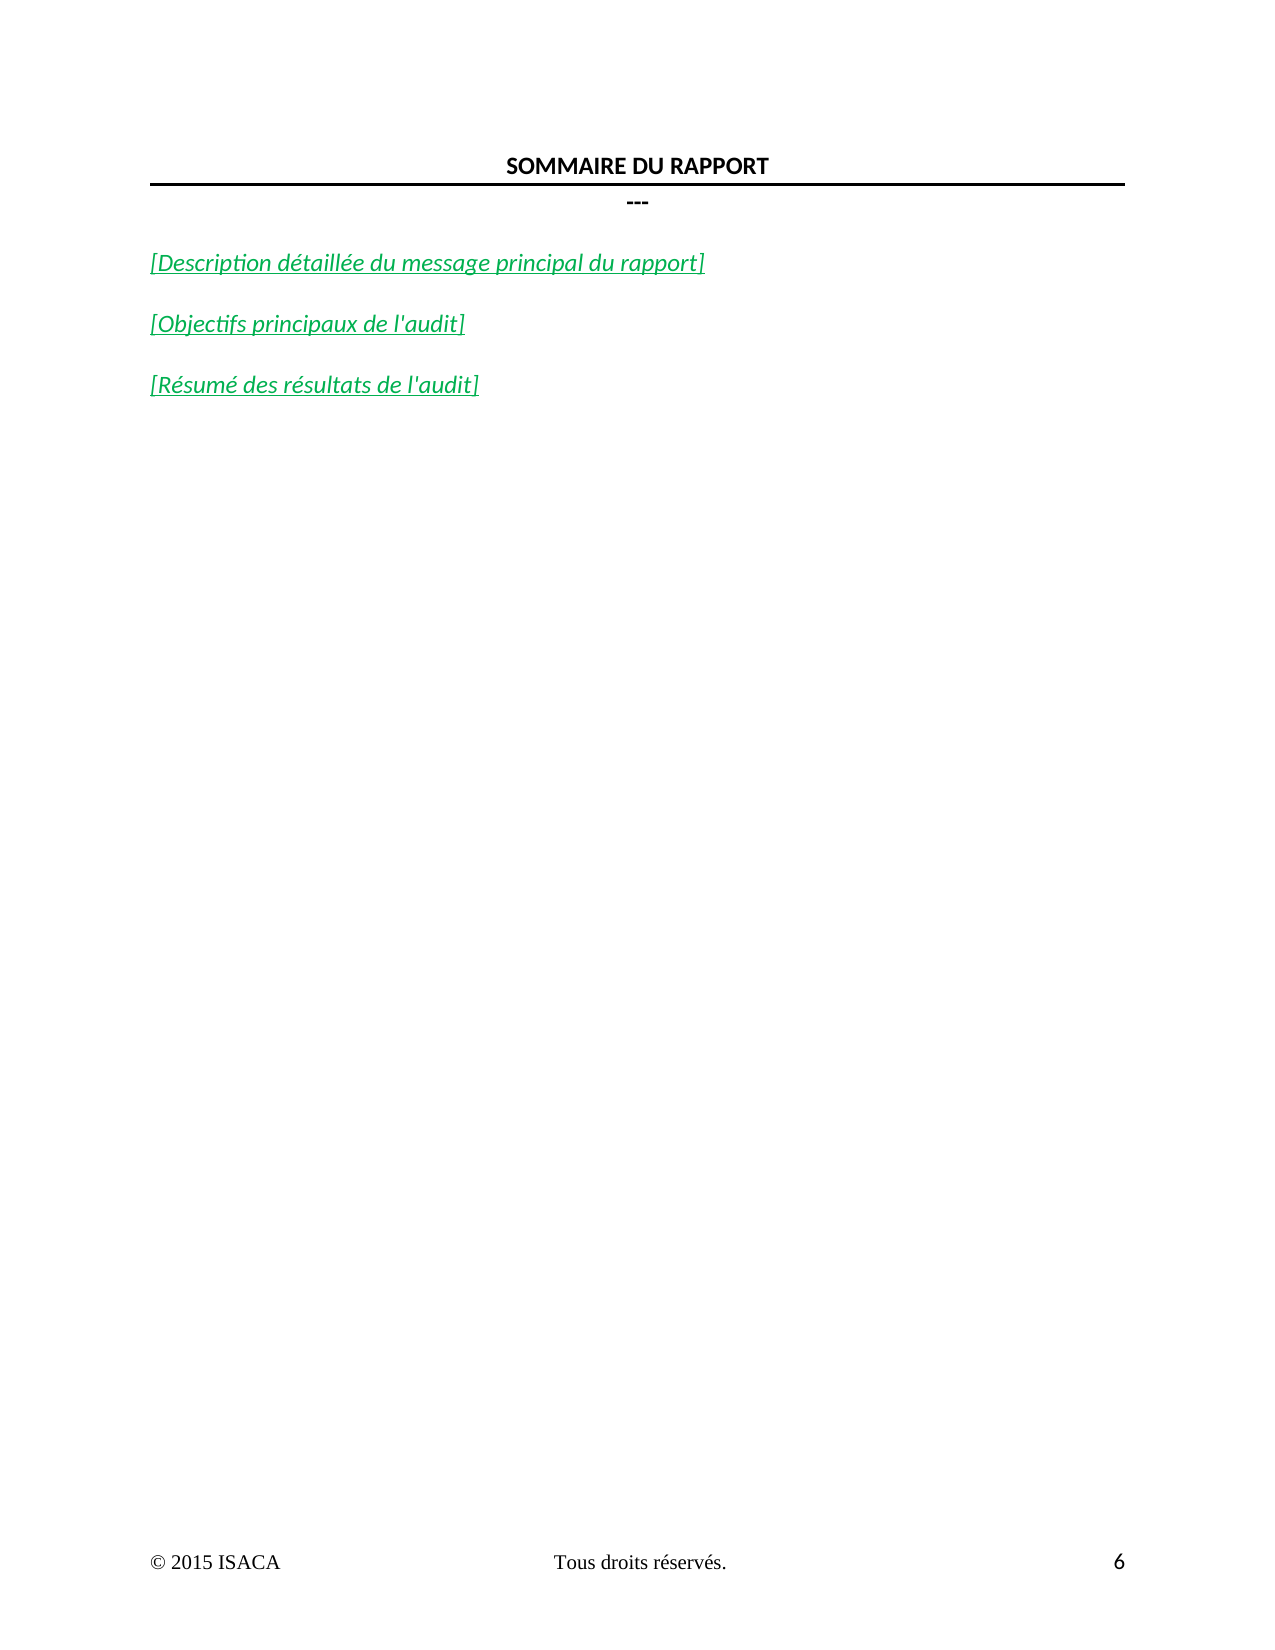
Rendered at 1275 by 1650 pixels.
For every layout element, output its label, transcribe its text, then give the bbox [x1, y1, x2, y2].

text [Objectifs principaux de l'audit] [150, 308, 1125, 338]
text [Description détaillée du message principal du rapport] [150, 247, 1125, 277]
text SOMMAIRE DU RAPPORT [150, 150, 1125, 183]
text --- [150, 186, 1125, 216]
text [Résumé des résultats de l'audit] [150, 369, 1125, 399]
